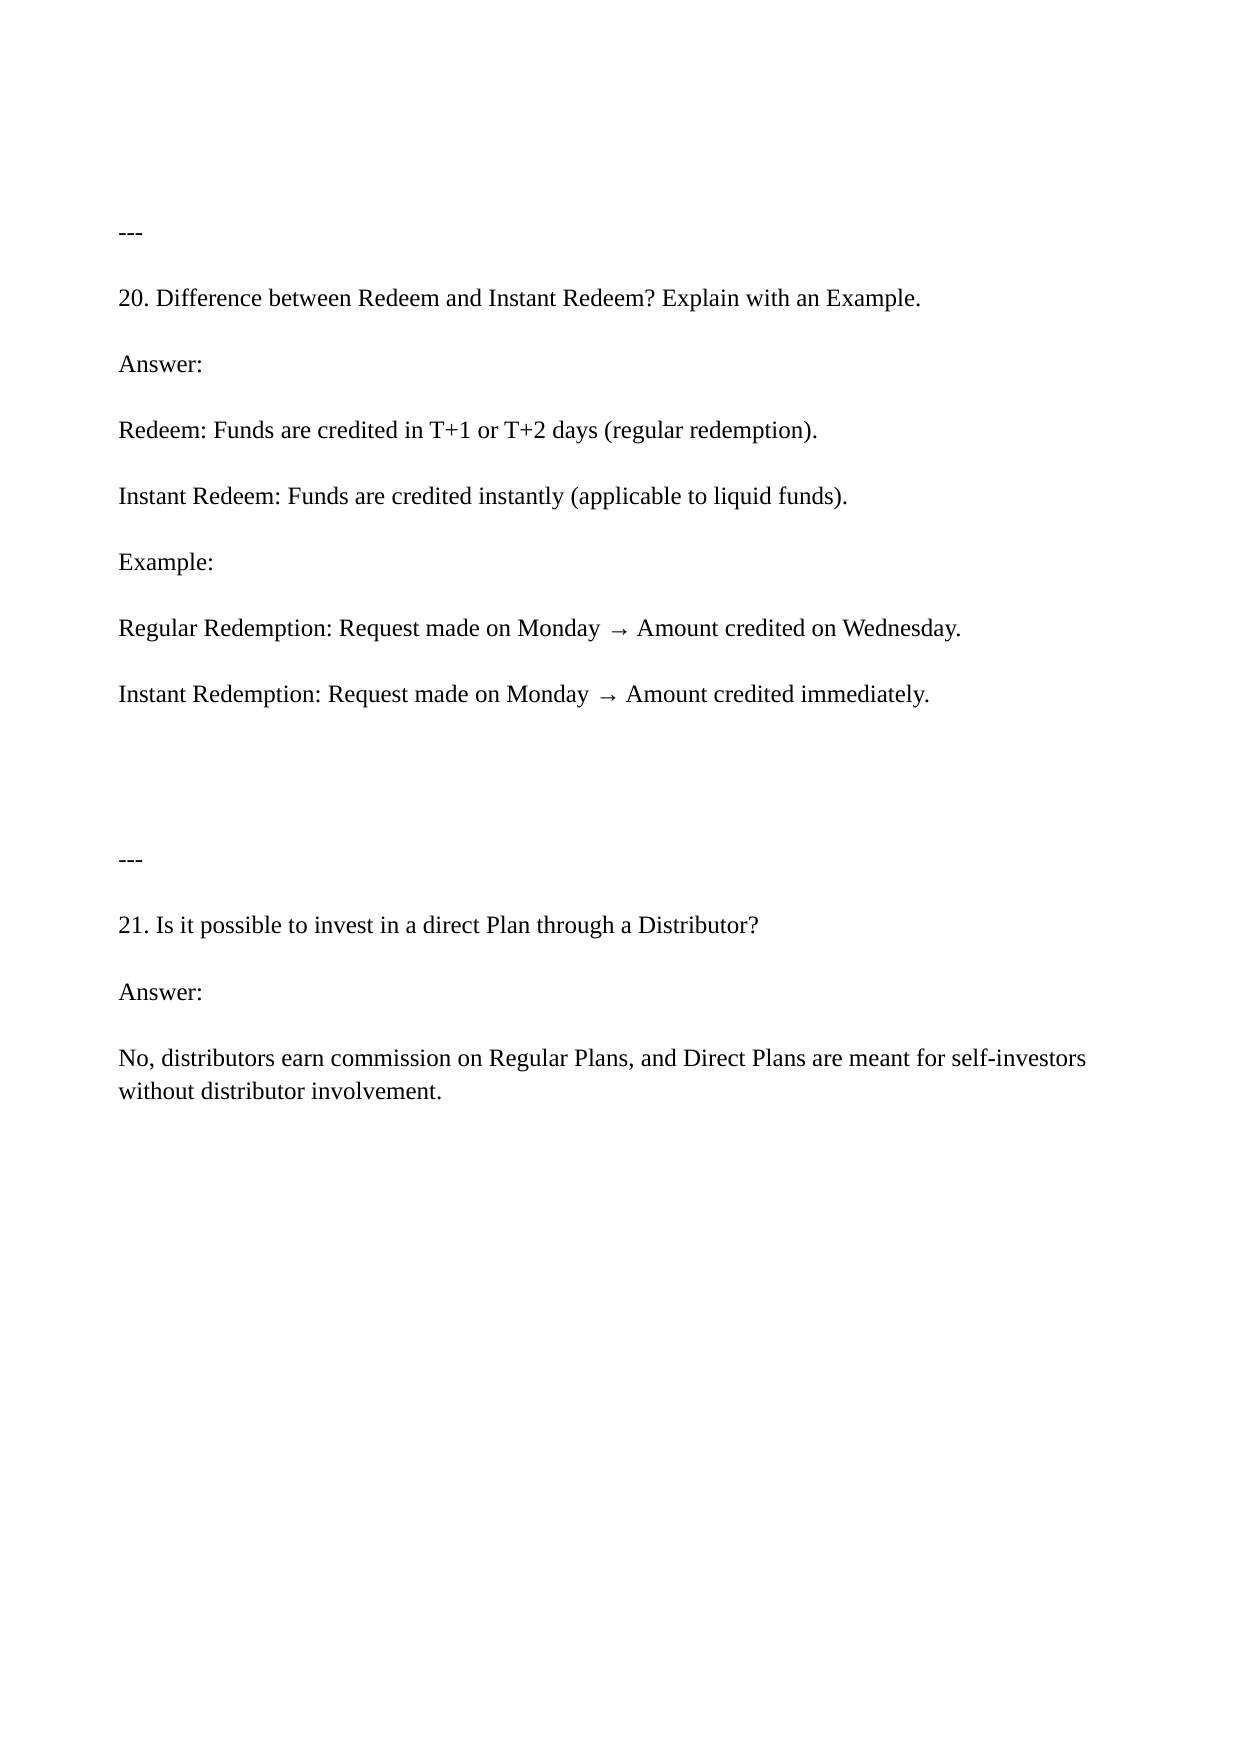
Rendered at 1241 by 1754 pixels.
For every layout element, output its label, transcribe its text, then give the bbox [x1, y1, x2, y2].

text Regular Redemption: Request made on Monday → Amount credited on Wednesday. [118, 613, 1122, 642]
text Redeem: Funds are credited in T+1 or T+2 days (regular redemption). [118, 415, 1122, 444]
text Answer: [118, 349, 1122, 378]
text Answer: [118, 977, 1122, 1005]
text Example: [118, 547, 1122, 576]
text 21. Is it possible to invest in a direct Plan through a Distributor? [118, 911, 1122, 939]
text No, distributors earn commission on Regular Plans, and Direct Plans are meant for self-investors without distributor involvement. [118, 1043, 1122, 1104]
text --- [118, 844, 1122, 873]
text Instant Redemption: Request made on Monday → Amount credited immediately. [118, 679, 1122, 708]
text 20. Difference between Redeem and Instant Redeem? Explain with an Example. [118, 283, 1122, 312]
text Instant Redeem: Funds are credited instantly (applicable to liquid funds). [118, 481, 1122, 510]
text --- [118, 217, 1122, 246]
